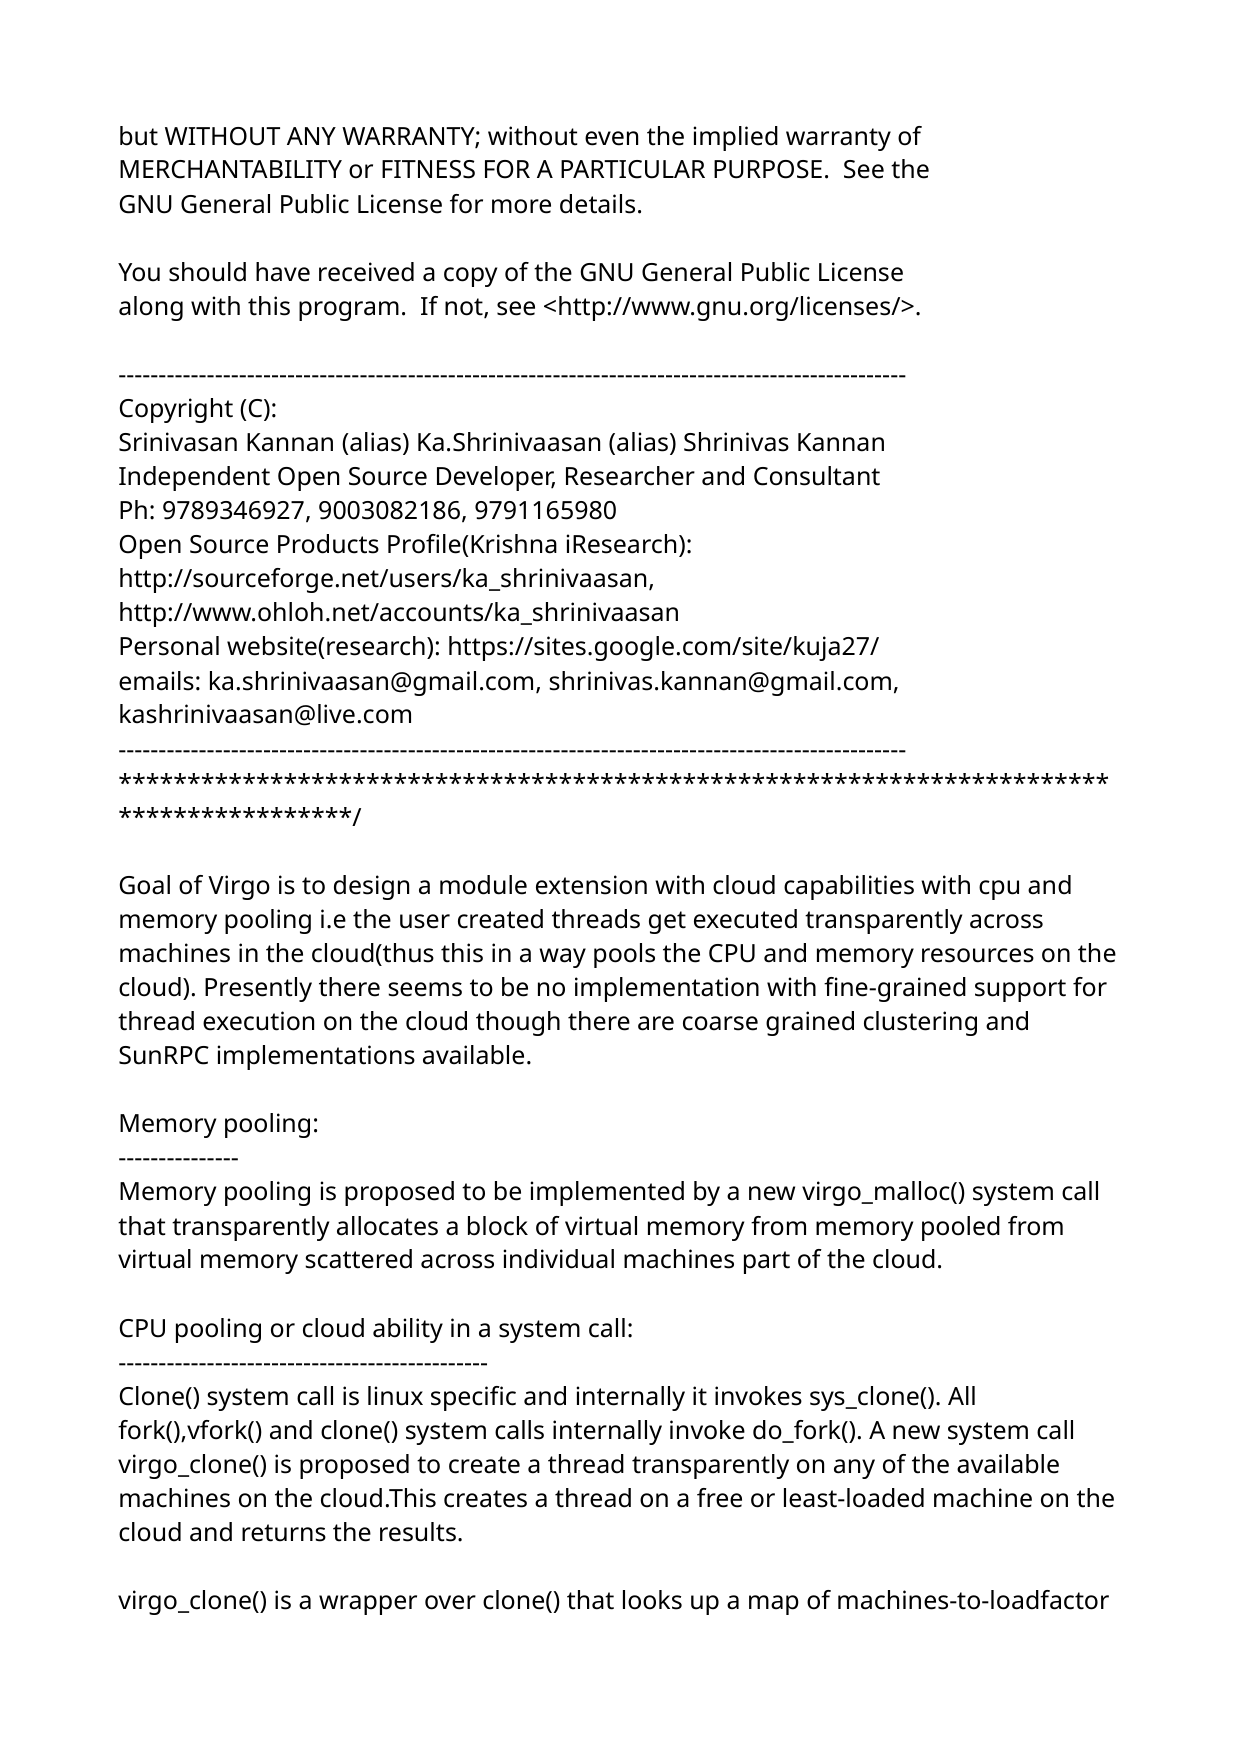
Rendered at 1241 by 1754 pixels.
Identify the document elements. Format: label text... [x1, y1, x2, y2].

text Personal website(research): https://sites.google.com/site/kuja27/ [118, 629, 1122, 663]
text --------------- [118, 1140, 1122, 1174]
text Ph: 9789346927, 9003082186, 9791165980 [118, 493, 1122, 527]
text -------------------------------------------------------------------------------------------------- [118, 357, 1122, 391]
text You should have received a copy of the GNU General Public License [118, 254, 1122, 288]
text emails: ka.shrinivaasan@gmail.com, shrinivas.kannan@gmail.com, kashrinivaasan@live.com [118, 663, 1122, 731]
text Open Source Products Profile(Krishna iResearch): http://sourceforge.net/users/ka_shrinivaasan, http://www.ohloh.net/accounts/ka_shrinivaasan [118, 527, 1122, 629]
text along with this program. If not, see <http://www.gnu.org/licenses/>. [118, 288, 1122, 322]
text Memory pooling: [118, 1106, 1122, 1140]
text but WITHOUT ANY WARRANTY; without even the implied warranty of [118, 118, 1122, 152]
text Clone() system call is linux specific and internally it invokes sys_clone(). All fork(),vfork() and clone() system calls internally invoke do_fork(). A new system call virgo_clone() is proposed to create a thread transparently on any of the available machines on the cloud.This creates a thread on a free or least-loaded machine on the cloud and returns the results. [118, 1378, 1122, 1549]
text -------------------------------------------------------------------------------------------------- [118, 731, 1122, 765]
text virgo_clone() is a wrapper over clone() that looks up a map of machines-to-loadfactor [118, 1583, 1122, 1617]
text Memory pooling is proposed to be implemented by a new virgo_malloc() system call that transparently allocates a block of virtual memory from memory pooled from virtual memory scattered across individual machines part of the cloud. [118, 1174, 1122, 1276]
text *****************************************************************************************/ [118, 765, 1122, 833]
text Goal of Virgo is to design a module extension with cloud capabilities with cpu and memory pooling i.e the user created threads get executed transparently across machines in the cloud(thus this in a way pools the CPU and memory resources on the cloud). Presently there seems to be no implementation with fine-grained support for thread execution on the cloud though there are coarse grained clustering and SunRPC implementations available. [118, 867, 1122, 1072]
text Independent Open Source Developer, Researcher and Consultant [118, 459, 1122, 493]
text Copyright (C): [118, 391, 1122, 425]
text GNU General Public License for more details. [118, 186, 1122, 220]
text ---------------------------------------------- [118, 1344, 1122, 1378]
text MERCHANTABILITY or FITNESS FOR A PARTICULAR PURPOSE. See the [118, 152, 1122, 186]
text CPU pooling or cloud ability in a system call: [118, 1310, 1122, 1344]
text Srinivasan Kannan (alias) Ka.Shrinivaasan (alias) Shrinivas Kannan [118, 425, 1122, 459]
